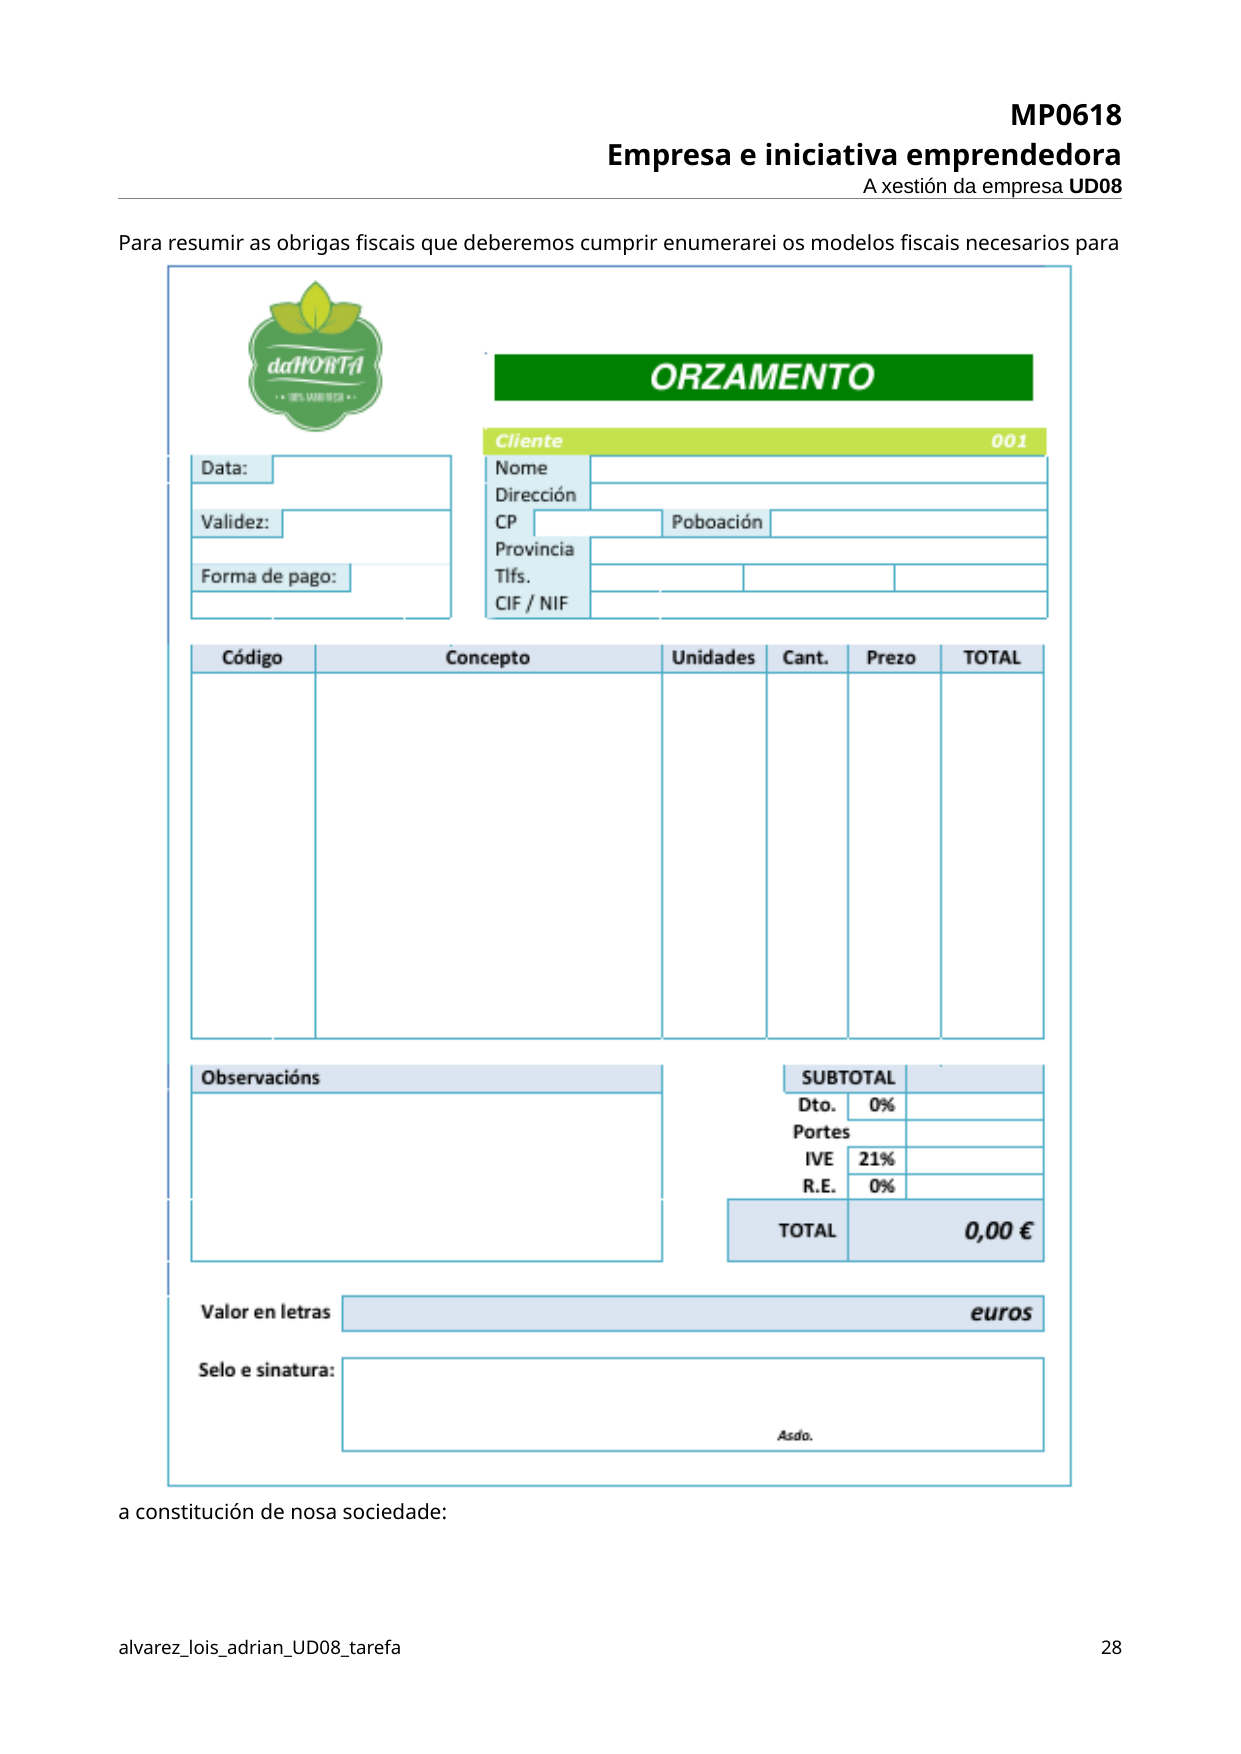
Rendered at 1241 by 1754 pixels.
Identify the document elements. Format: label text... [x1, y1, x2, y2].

picture [160, 256, 1080, 1497]
text Para resumir as obrigas fiscais que deberemos cumprir enumerarei os modelos fiscais necesarios para a constitución de nosa sociedade: [118, 228, 1122, 1526]
